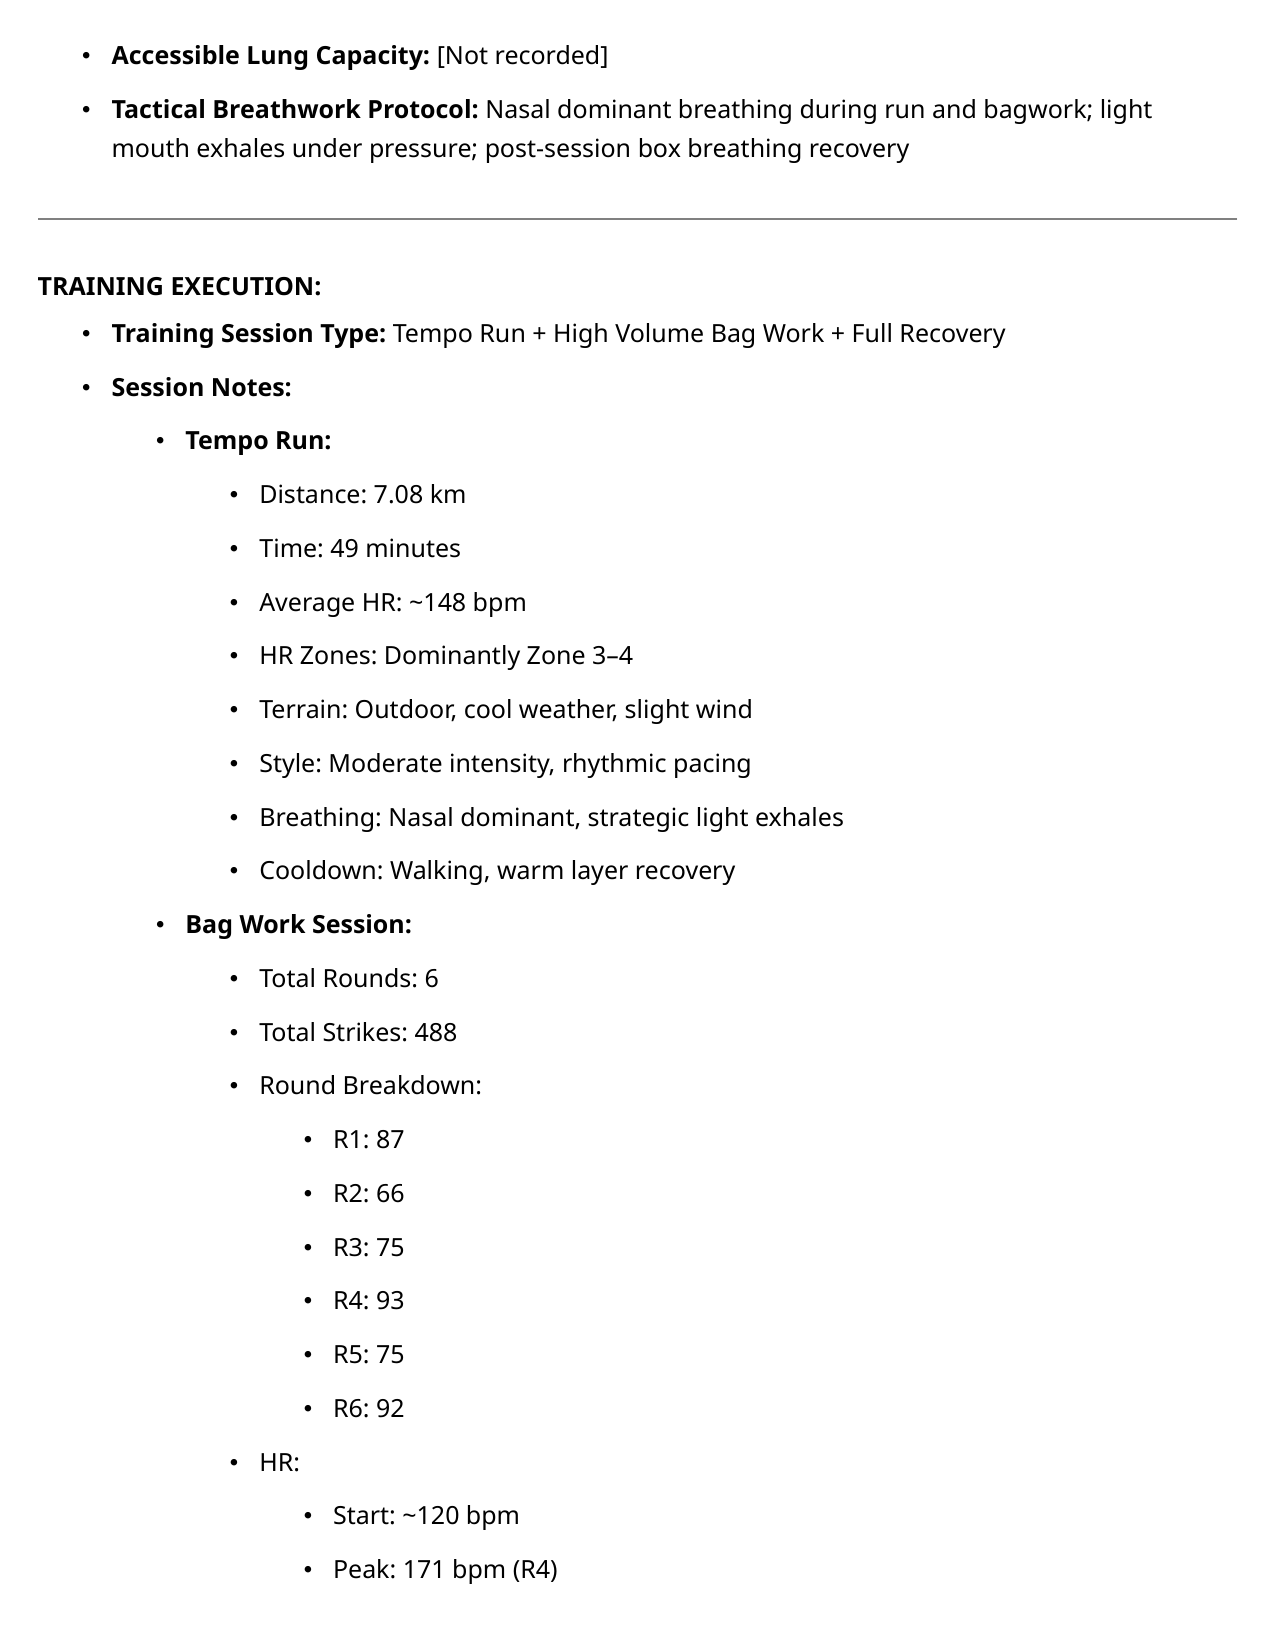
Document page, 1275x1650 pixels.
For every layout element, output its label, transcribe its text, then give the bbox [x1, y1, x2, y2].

list Accessible Lung Capacity: [Not recorded] [82, 37, 1237, 72]
list Average HR: ~148 bpm [229, 584, 1237, 618]
list Total Rounds: 6 [229, 961, 1237, 994]
list R2: 66 [303, 1176, 1237, 1209]
list Cooldown: Walking, warm layer recovery [229, 853, 1237, 887]
list Style: Moderate intensity, rhythmic pacing [229, 746, 1237, 779]
list Round Breakdown: [229, 1068, 1237, 1102]
list Breathing: Nasal dominant, strategic light exhales [229, 799, 1237, 833]
list Tactical Breathwork Protocol: Nasal dominant breathing during run and bagwork; light mouth exhales under pressure; post-session box breathing recovery [82, 91, 1237, 164]
list R1: 87 [303, 1122, 1237, 1156]
list R6: 92 [303, 1391, 1237, 1424]
list R4: 93 [303, 1283, 1237, 1317]
list R3: 75 [303, 1229, 1237, 1263]
list Start: ~120 bpm [303, 1498, 1237, 1532]
list Tempo Run: [156, 423, 1237, 457]
list Total Strikes: 488 [229, 1014, 1237, 1048]
list HR: [229, 1444, 1237, 1478]
list Training Session Type: Tempo Run + High Volume Bag Work + Full Recovery [82, 316, 1237, 349]
list R5: 75 [303, 1337, 1237, 1371]
list Peak: 171 bpm (R4) [303, 1552, 1237, 1586]
subtitle TRAINING EXECUTION: [37, 269, 1237, 303]
list HR Zones: Dominantly Zone 3–4 [229, 638, 1237, 672]
list Session Notes: [82, 369, 1237, 403]
list Distance: 7.08 km [229, 477, 1237, 511]
list Bag Work Session: [156, 907, 1237, 941]
list Time: 49 minutes [229, 531, 1237, 564]
list Terrain: Outdoor, cool weather, slight wind [229, 692, 1237, 726]
